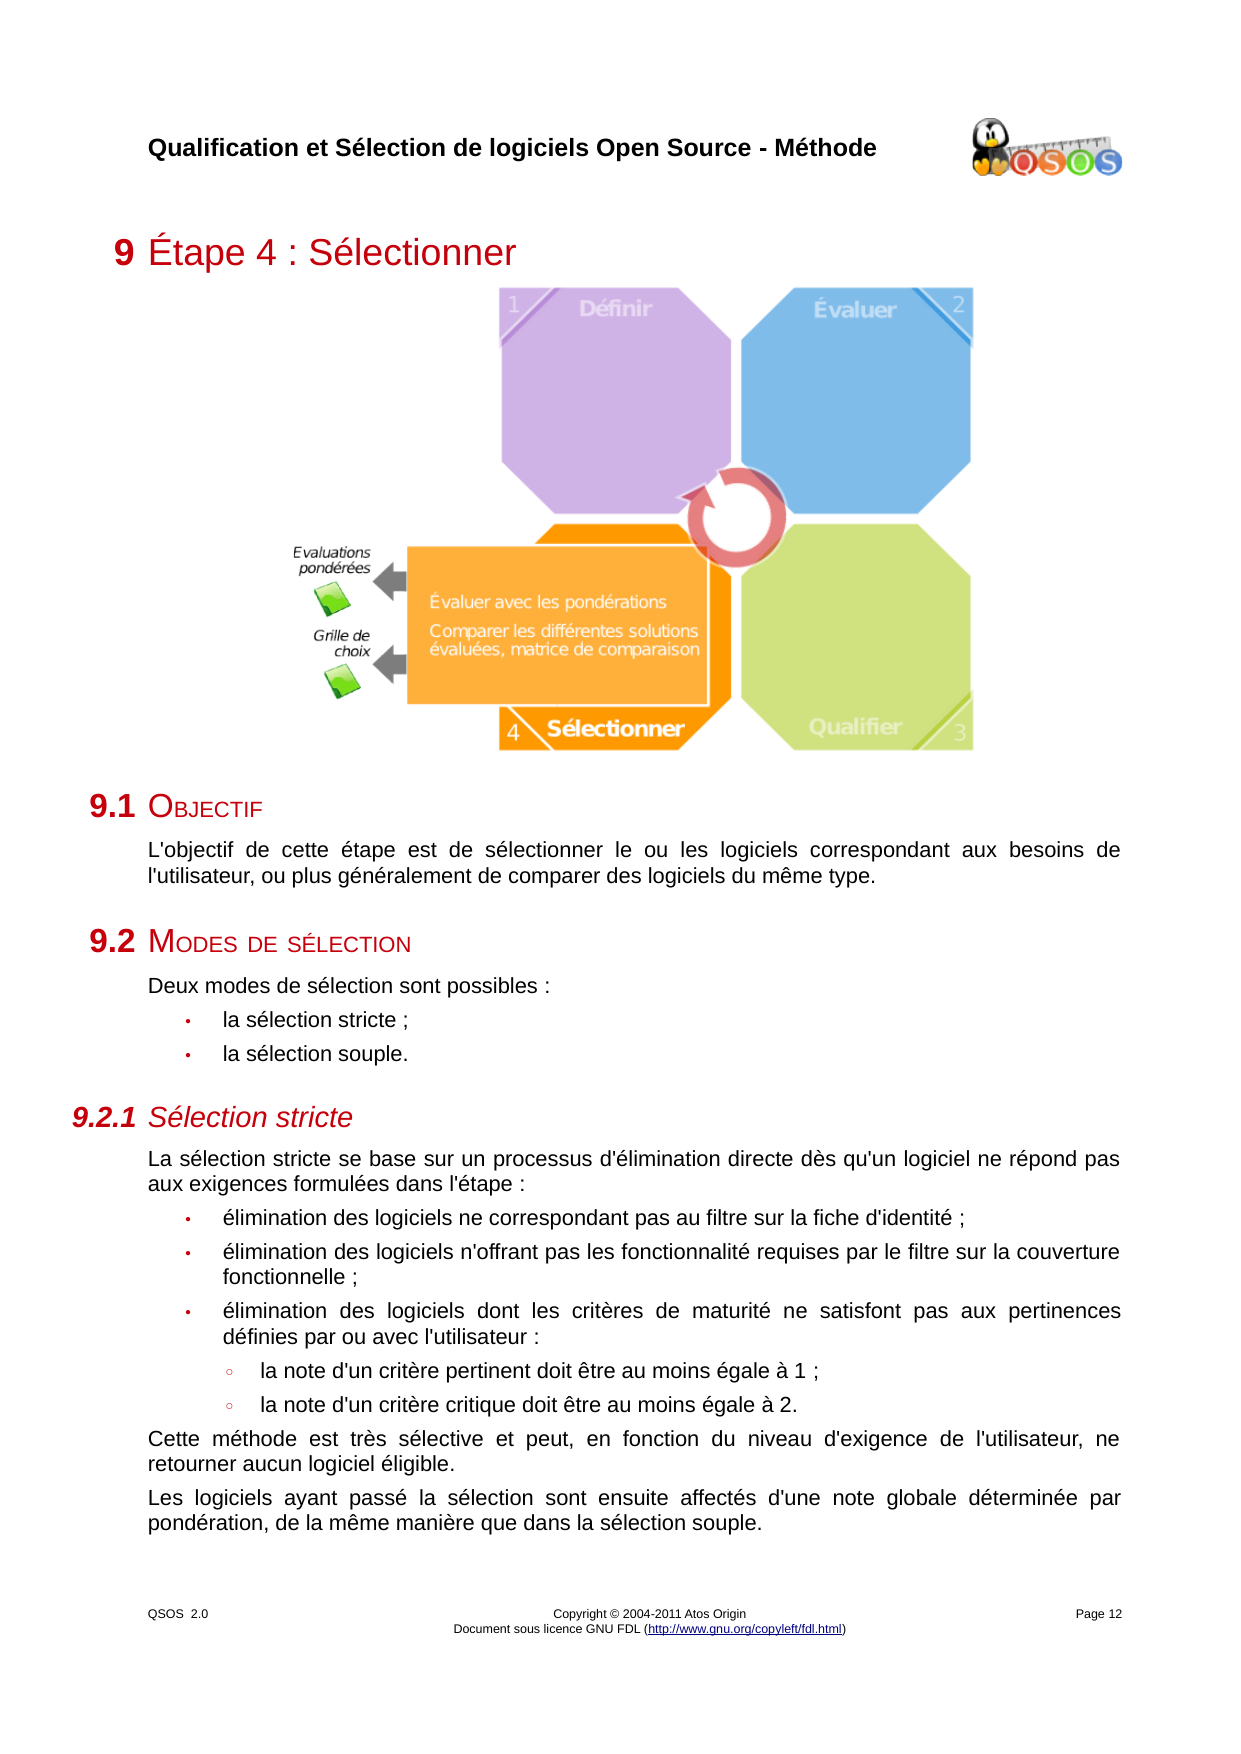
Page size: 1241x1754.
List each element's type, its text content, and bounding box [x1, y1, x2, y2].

text Deux modes de sélection sont possibles : [148, 972, 1122, 998]
picture [972, 118, 1123, 176]
text Cette méthode est très sélective et peut, en fonction du niveau d'exigence de l'utilisateur, ne retourner aucun logiciel éligible. [148, 1426, 1122, 1476]
picture [293, 286, 976, 753]
subtitle Sélection stricte [148, 1100, 1122, 1133]
list élimination des logiciels dont les critères de maturité ne satisfont pas aux pertinences définies par ou avec l'utilisateur : [185, 1298, 1122, 1349]
list la sélection souple. [185, 1041, 1122, 1066]
list élimination des logiciels n'offrant pas les fonctionnalité requises par le filtre sur la couverture fonctionnelle ; [185, 1239, 1122, 1289]
subtitle Modes de sélection [148, 922, 1122, 960]
list la note d'un critère critique doit être au moins égale à 2. [223, 1392, 1122, 1417]
list élimination des logiciels ne correspondant pas au filtre sur la fiche d'identité ; [185, 1205, 1122, 1230]
list la note d'un critère pertinent doit être au moins égale à 1 ; [223, 1358, 1122, 1383]
subtitle Étape 4 : Sélectionner [148, 230, 1122, 273]
text Les logiciels ayant passé la sélection sont ensuite affectés d'une note globale déterminée par pondération, de la même manière que dans la sélection souple. [148, 1485, 1122, 1535]
list la sélection stricte ; [185, 1007, 1122, 1032]
text La sélection stricte se base sur un processus d'élimination directe dès qu'un logiciel ne répond pas aux exigences formulées dans l'étape : [148, 1146, 1122, 1196]
text L'objectif de cette étape est de sélectionner le ou les logiciels correspondant aux besoins de l'utilisateur, ou plus généralement de comparer des logiciels du même type. [148, 837, 1122, 888]
subtitle Objectif [148, 786, 1122, 825]
